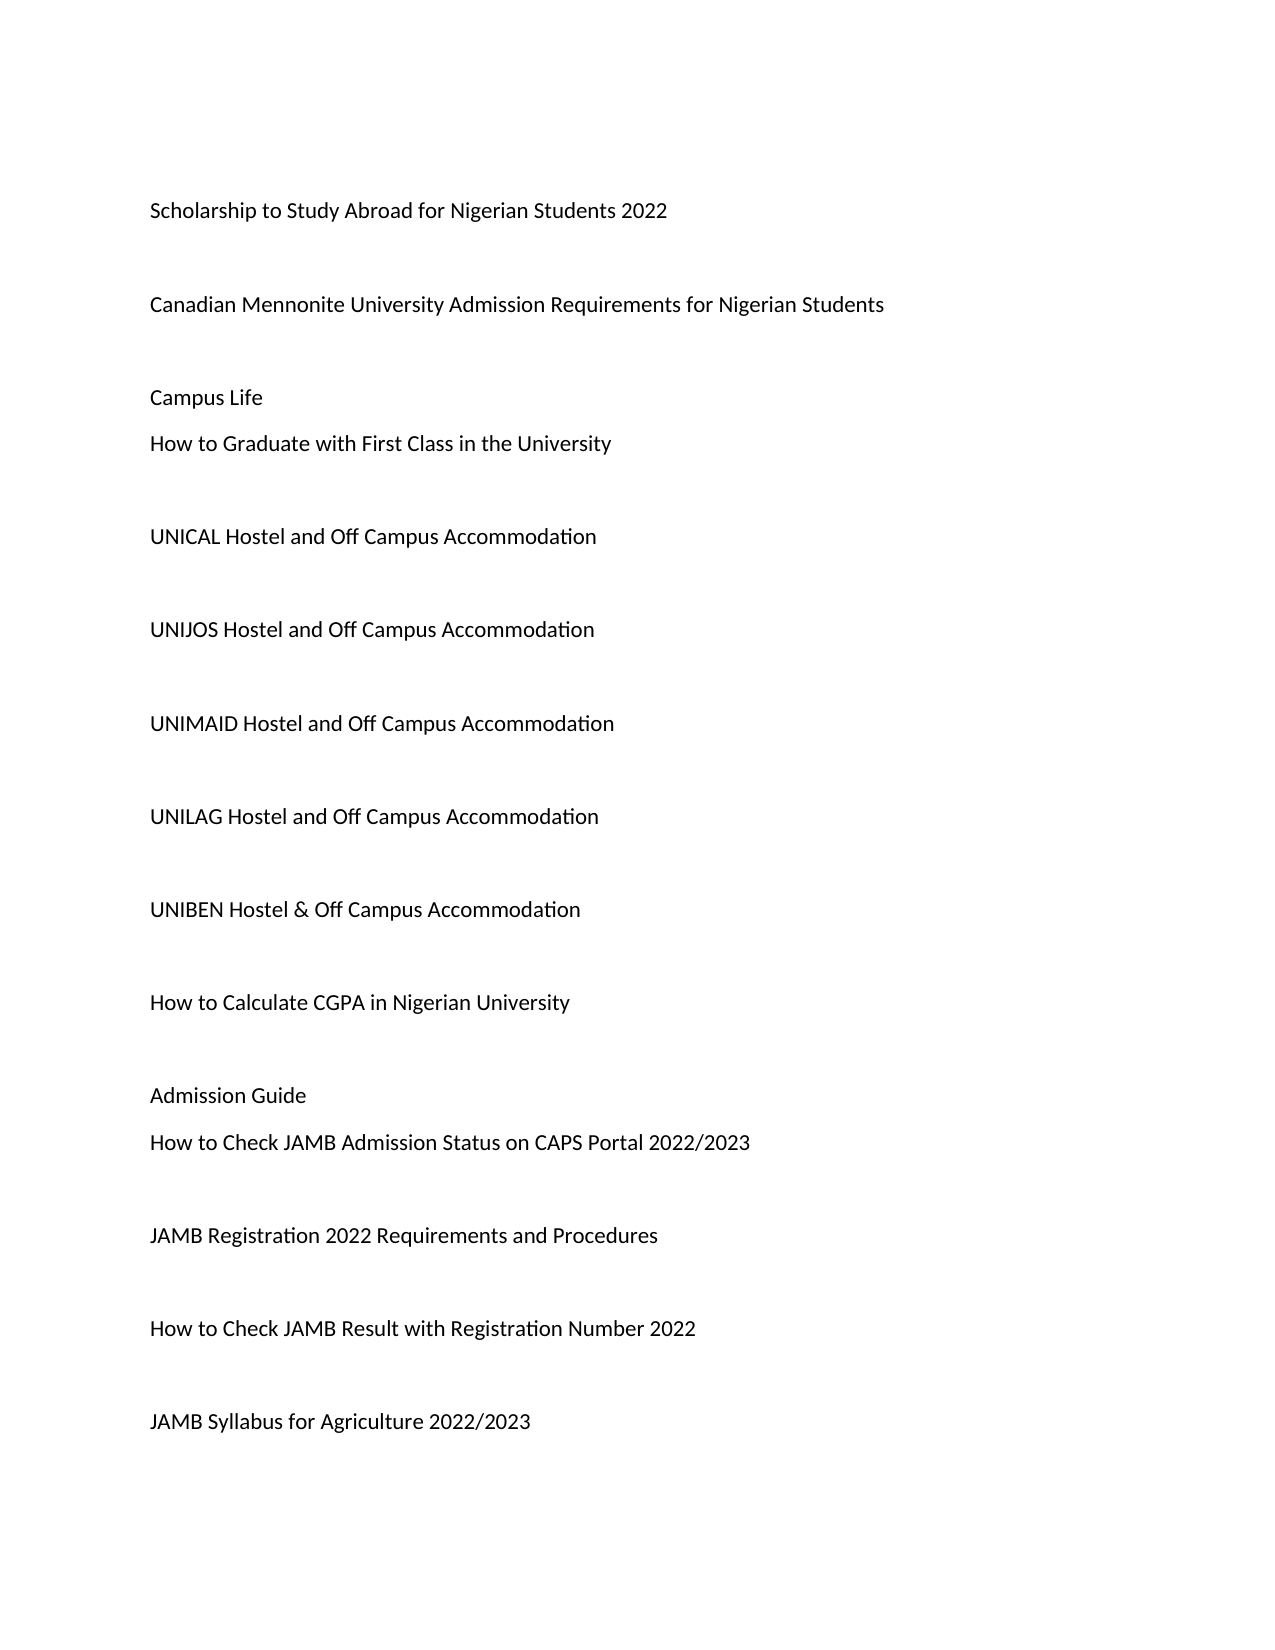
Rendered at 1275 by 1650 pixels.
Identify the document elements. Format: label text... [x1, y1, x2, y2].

text UNICAL Hostel and Off Campus Accommodation [150, 522, 1125, 551]
text How to Graduate with First Class in the University [150, 429, 1125, 457]
text Campus Life [150, 383, 1125, 411]
text JAMB Syllabus for Agriculture 2022/2023 [150, 1407, 1125, 1435]
text Scholarship to Study Abroad for Nigerian Students 2022 [150, 197, 1125, 224]
text Canadian Mennonite University Admission Requirements for Nigerian Students [150, 290, 1125, 318]
text Admission Guide [150, 1081, 1125, 1109]
text UNIJOS Hostel and Off Campus Accommodation [150, 616, 1125, 644]
text UNIMAID Hostel and Off Campus Accommodation [150, 709, 1125, 737]
text How to Check JAMB Admission Status on CAPS Portal 2022/2023 [150, 1128, 1125, 1156]
text UNIBEN Hostel & Off Campus Accommodation [150, 895, 1125, 923]
text UNILAG Hostel and Off Campus Accommodation [150, 802, 1125, 830]
text JAMB Registration 2022 Requirements and Procedures [150, 1221, 1125, 1249]
text How to Check JAMB Result with Registration Number 2022 [150, 1314, 1125, 1342]
text How to Calculate CGPA in Nigerian University [150, 988, 1125, 1016]
